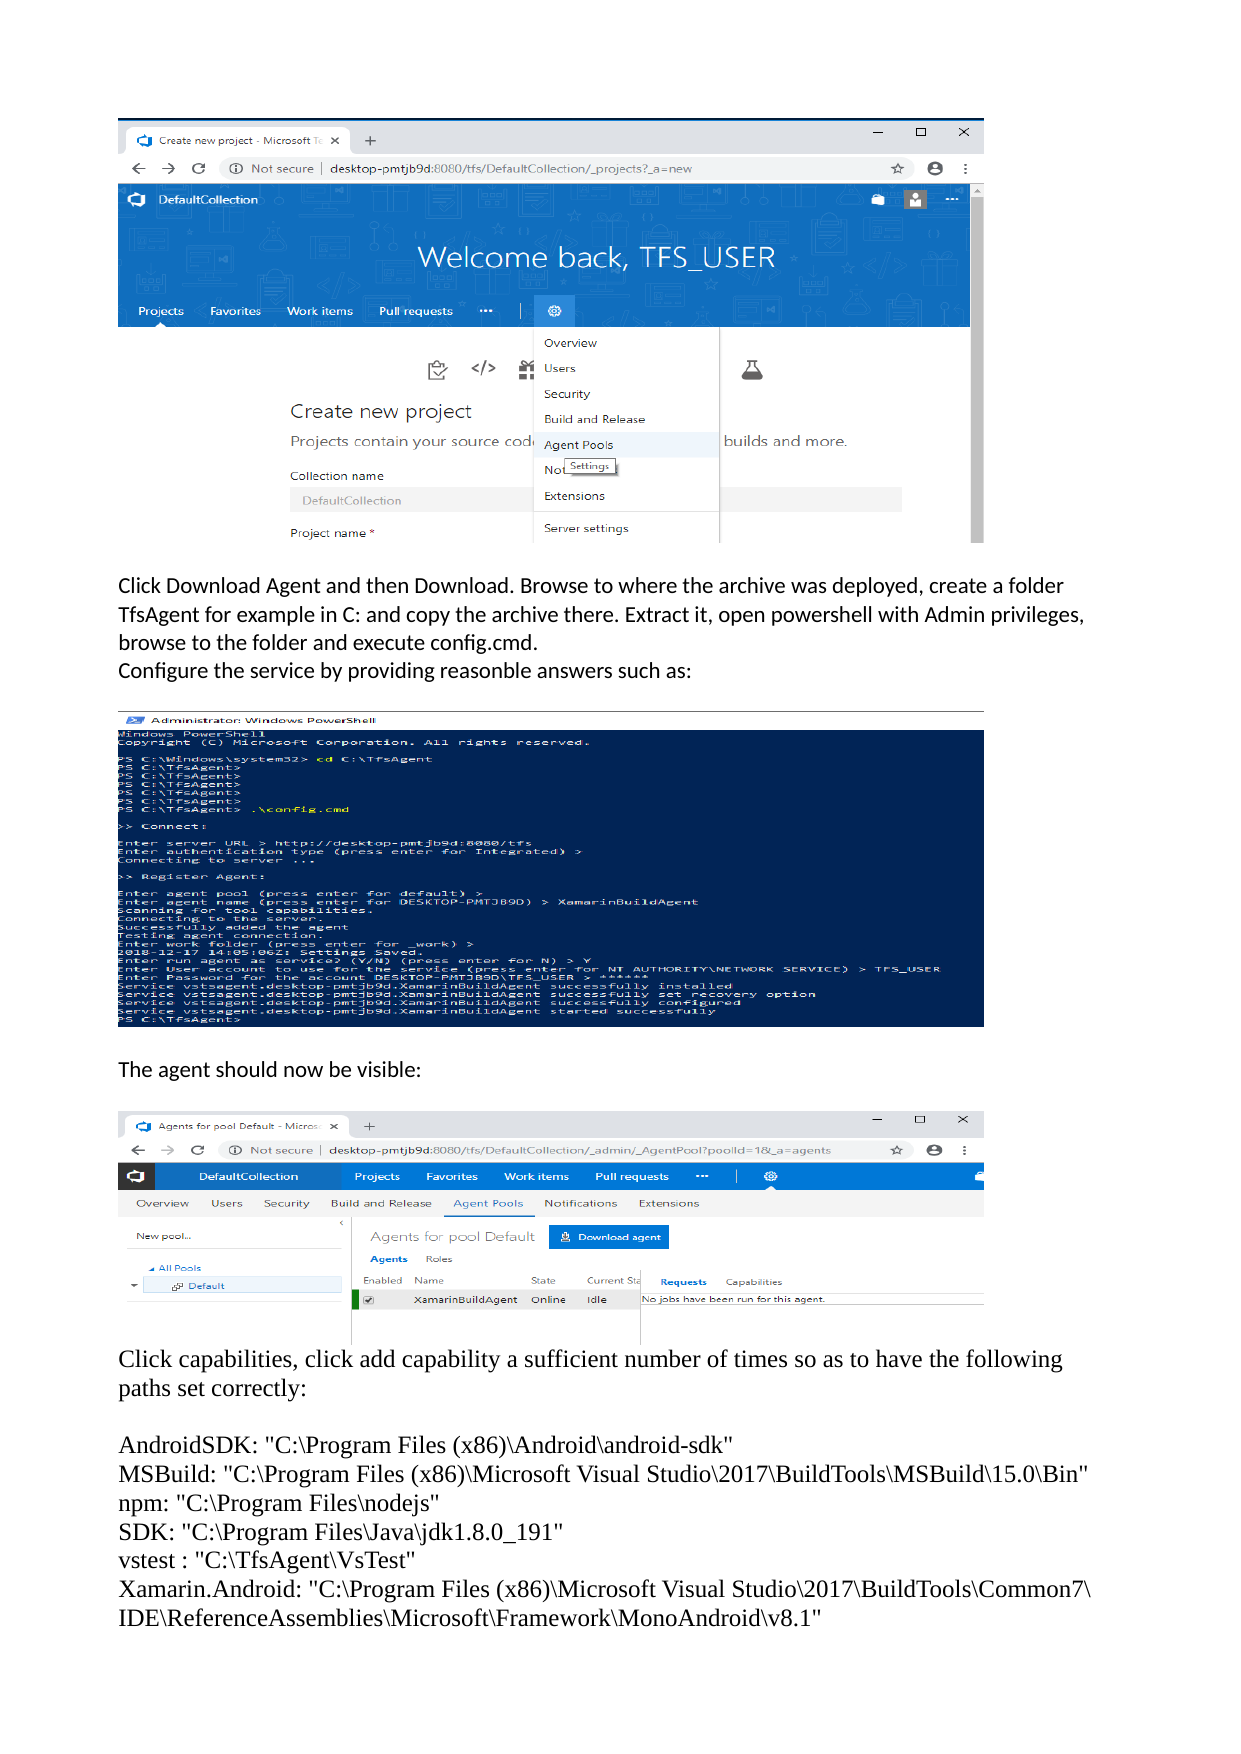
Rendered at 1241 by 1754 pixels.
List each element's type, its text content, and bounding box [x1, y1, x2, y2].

text SDK: "C:\Program Files\Java\jdk1.8.0_191" [118, 1517, 1122, 1546]
text npm: "C:\Program Files\nodejs" [118, 1488, 1122, 1517]
text Configure the service by providing reasonble answers such as: [118, 656, 1122, 684]
text MSBuild: "C:\Program Files (x86)\Microsoft Visual Studio\2017\BuildTools\MSBuild\15.0\Bin" [118, 1459, 1122, 1488]
text The agent should now be visible: [118, 1055, 1122, 1083]
text AndroidSDK: "C:\Program Files (x86)\Android\android-sdk" [118, 1431, 1122, 1459]
text vstest : "C:\TfsAgent\VsTest" [118, 1546, 1122, 1574]
text Click capabilities, click add capability a sufficient number of times so as to have the following paths set correctly: [118, 1344, 1122, 1402]
text Xamarin.Android: "C:\Program Files (x86)\Microsoft Visual Studio\2017\BuildTools\Common7\IDE\ReferenceAssemblies\Microsoft\Framework\MonoAndroid\v8.1" [118, 1574, 1122, 1632]
text Click Download Agent and then Download. Browse to where the archive was deployed, create a folder TfsAgent for example in C: and copy the archive there. Extract it, open powershell with Admin privileges, browse to the folder and execute config.cmd. [118, 572, 1122, 656]
